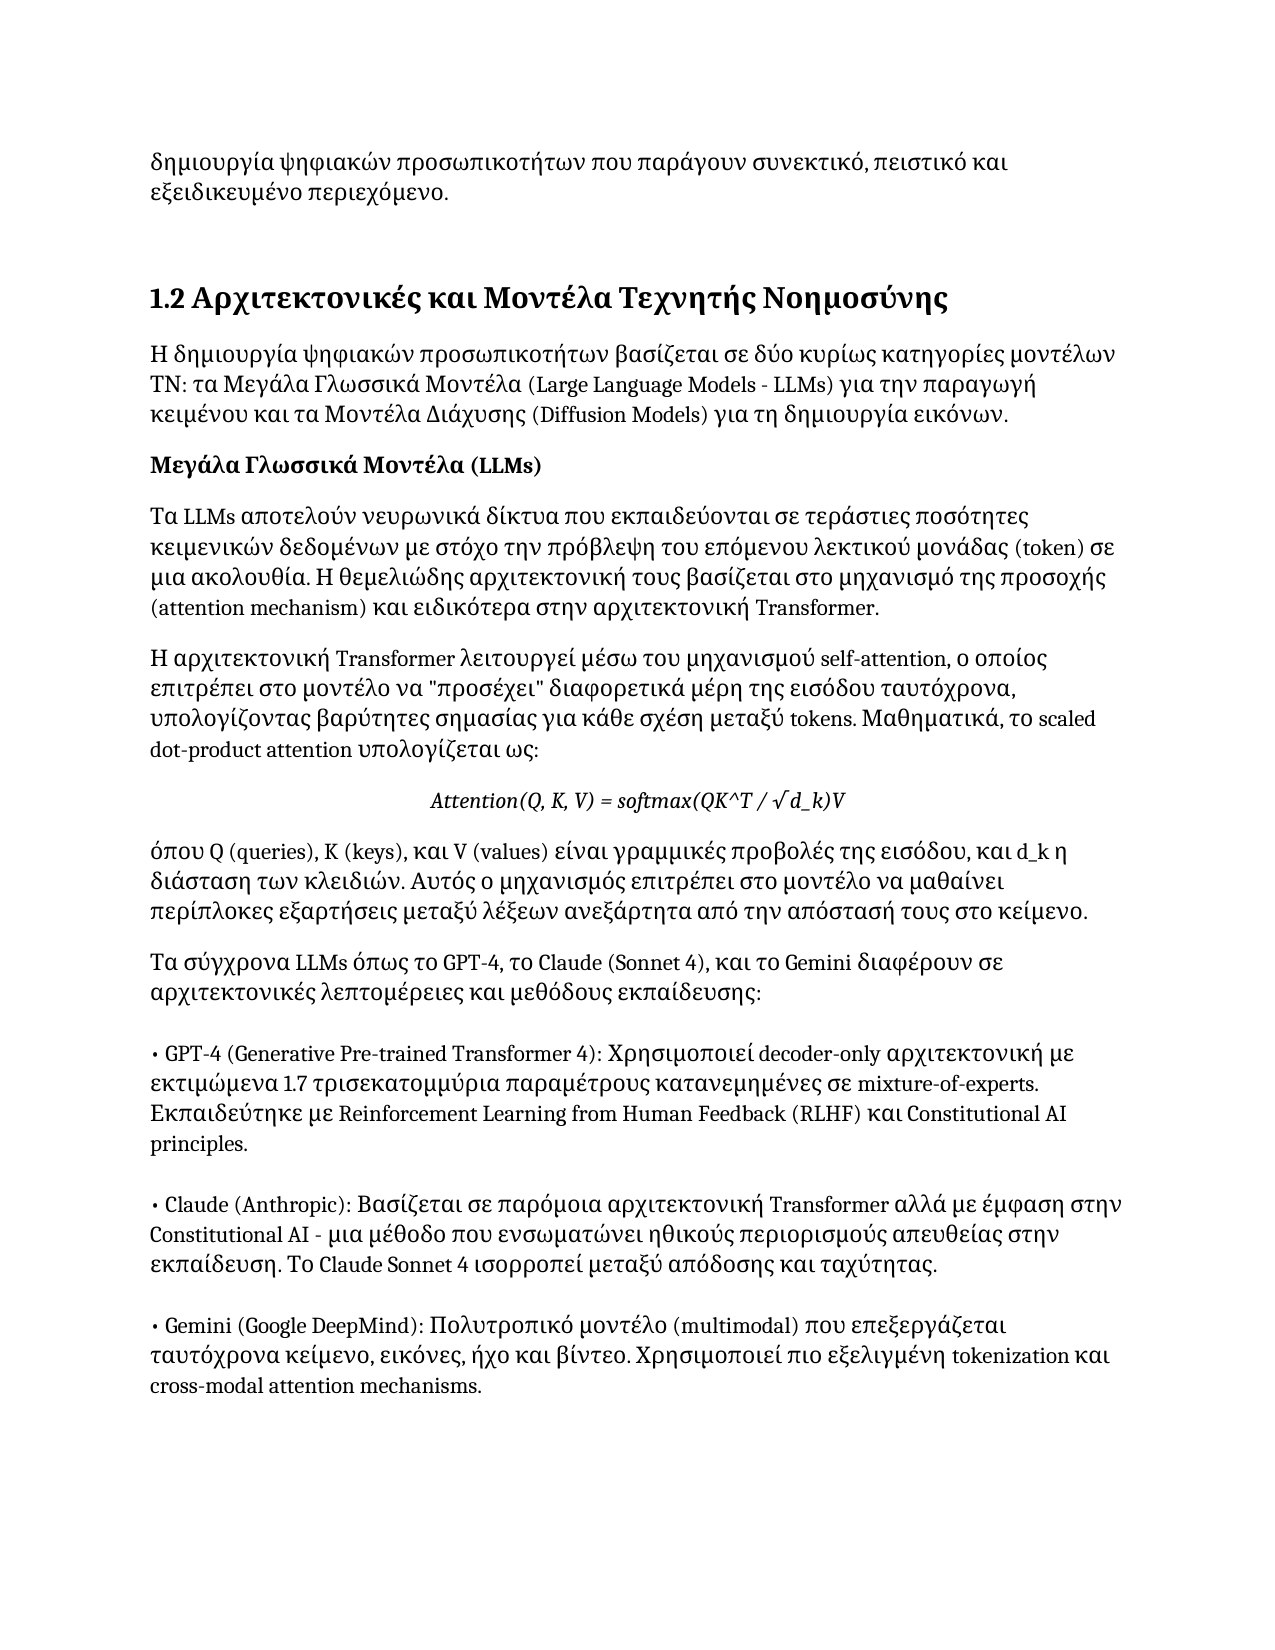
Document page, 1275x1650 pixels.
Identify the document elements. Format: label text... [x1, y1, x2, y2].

text Τα σύγχρονα LLMs όπως το GPT-4, το Claude (Sonnet 4), και το Gemini διαφέρουν σε αρχιτεκτονικές λεπτομέρειες και μεθόδους εκπαίδευσης: • GPT-4 (Generative Pre-trained Transformer 4): Χρησιμοποιεί decoder-only αρχιτεκτονική με εκτιμώμενα 1.7 τρισεκατομμύρια παραμέτρους κατανεμημένες σε mixture-of-experts. Εκπαιδεύτηκε με Reinforcement Learning from Human Feedback (RLHF) και Constitutional AI principles. • Claude (Anthropic): Βασίζεται σε παρόμοια αρχιτεκτονική Transformer αλλά με έμφαση στην Constitutional AI - μια μέθοδο που ενσωματώνει ηθικούς περιορισμούς απευθείας στην εκπαίδευση. Το Claude Sonnet 4 ισορροπεί μεταξύ απόδοσης και ταχύτητας. • Gemini (Google DeepMind): Πολυτροπικό μοντέλο (multimodal) που επεξεργάζεται ταυτόχρονα κείμενο, εικόνες, ήχο και βίντεο. Χρησιμοποιεί πιο εξελιγμένη tokenization και cross-modal attention mechanisms. [150, 950, 1125, 1399]
text Η αρχιτεκτονική Transformer λειτουργεί μέσω του μηχανισμού self-attention, ο οποίος επιτρέπει στο μοντέλο να "προσέχει" διαφορετικά μέρη της εισόδου ταυτόχρονα, υπολογίζοντας βαρύτητες σημασίας για κάθε σχέση μεταξύ tokens. Μαθηματικά, το scaled dot-product attention υπολογίζεται ως: [150, 646, 1125, 763]
text Attention(Q, K, V) = softmax(QK^T / √d_k)V [150, 787, 1125, 814]
text δημιουργία ψηφιακών προσωπικοτήτων που παράγουν συνεκτικό, πειστικό και εξειδικευμένο περιεχόμενο. [150, 150, 1125, 207]
text Η δημιουργία ψηφιακών προσωπικοτήτων βασίζεται σε δύο κυρίως κατηγορίες μοντέλων ΤΝ: τα Μεγάλα Γλωσσικά Μοντέλα (Large Language Models - LLMs) για την παραγωγή κειμένου και τα Μοντέλα Διάχυσης (Diffusion Models) για τη δημιουργία εικόνων. [150, 342, 1125, 428]
text όπου Q (queries), K (keys), και V (values) είναι γραμμικές προβολές της εισόδου, και d_k η διάσταση των κλειδιών. Αυτός ο μηχανισμός επιτρέπει στο μοντέλο να μαθαίνει περίπλοκες εξαρτήσεις μεταξύ λέξεων ανεξάρτητα από την απόστασή τους στο κείμενο. [150, 838, 1125, 925]
text Μεγάλα Γλωσσικά Μοντέλα (LLMs) [150, 453, 1125, 479]
text Τα LLMs αποτελούν νευρωνικά δίκτυα που εκπαιδεύονται σε τεράστιες ποσότητες κειμενικών δεδομένων με στόχο την πρόβλεψη του επόμενου λεκτικού μονάδας (token) σε μια ακολουθία. Η θεμελιώδης αρχιτεκτονική τους βασίζεται στο μηχανισμό της προσοχής (attention mechanism) και ειδικότερα στην αρχιτεκτονική Transformer. [150, 504, 1125, 621]
text 1.2 Αρχιτεκτονικές και Μοντέλα Τεχνητής Νοημοσύνης [150, 282, 1125, 316]
